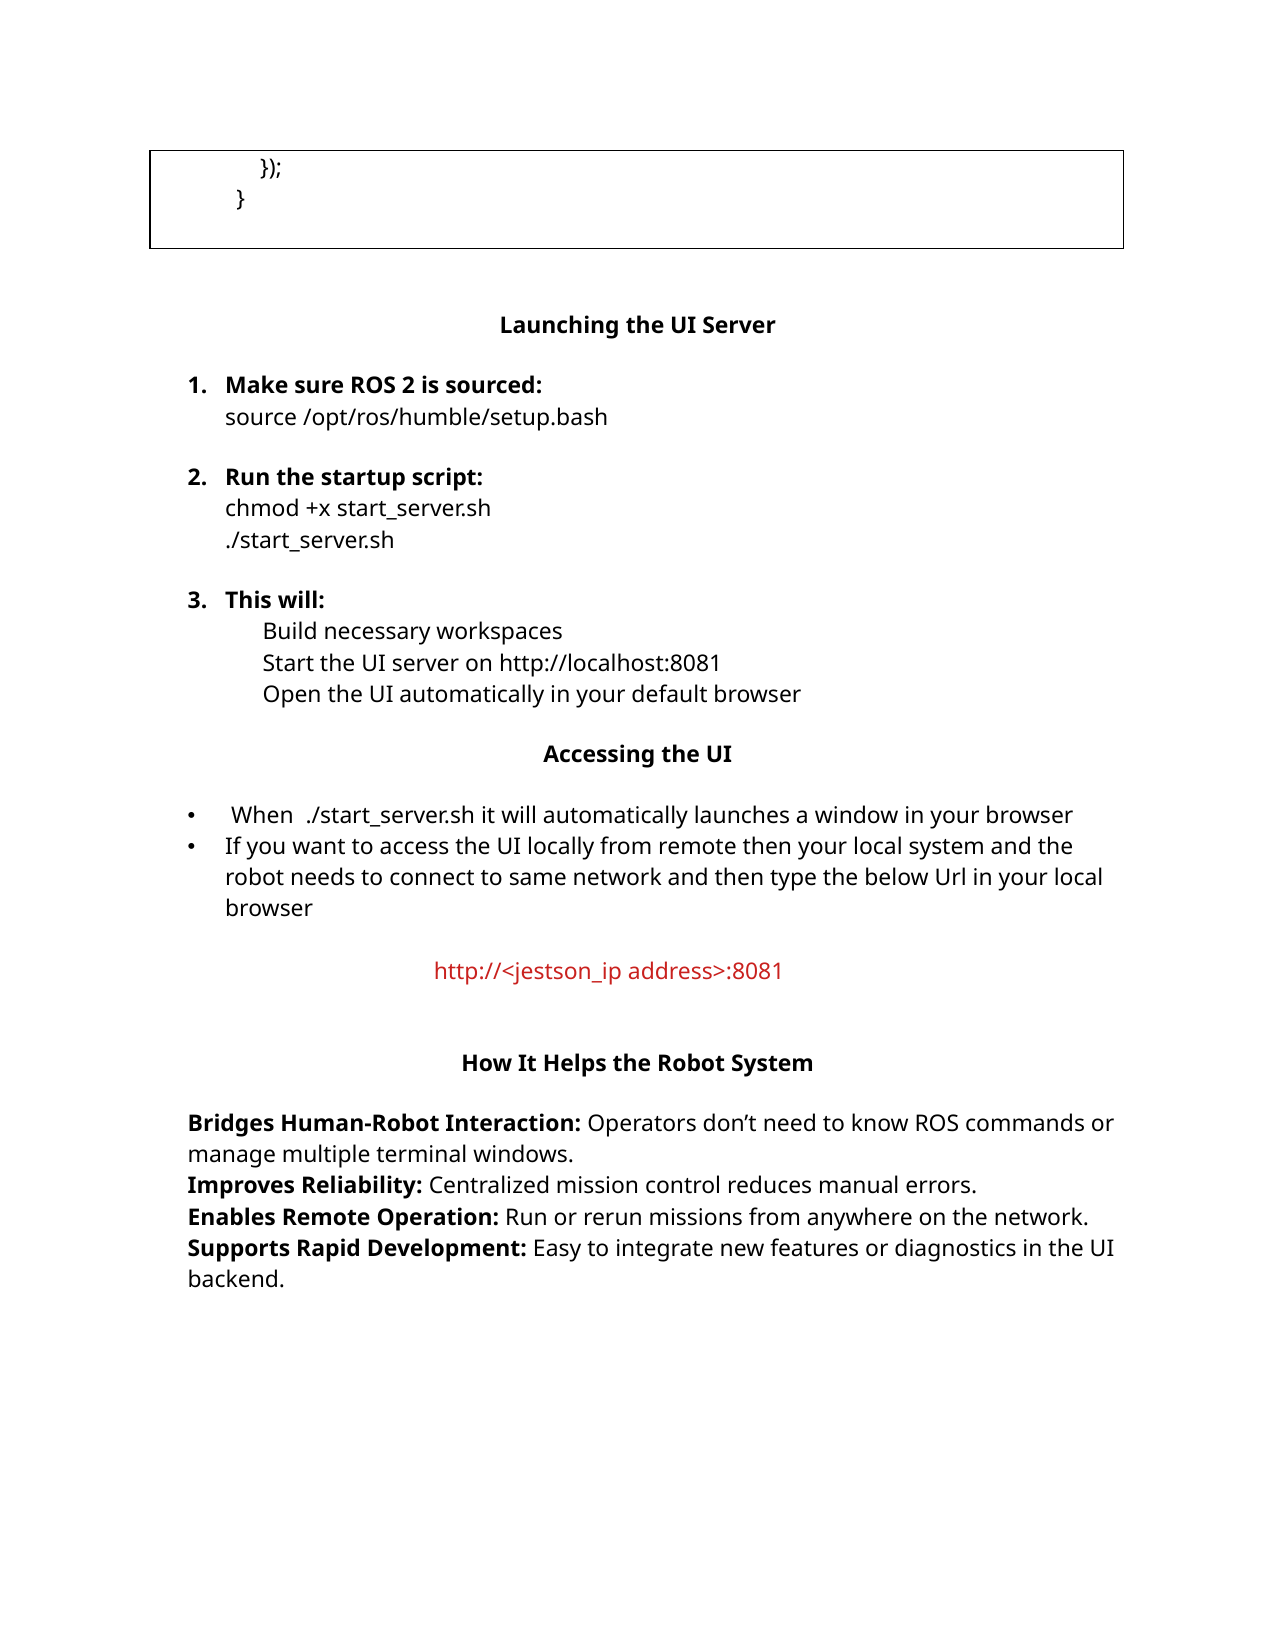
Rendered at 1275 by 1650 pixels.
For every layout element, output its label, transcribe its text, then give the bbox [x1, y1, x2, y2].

text Open the UI automatically in your default browser [262, 678, 1125, 709]
text Start the UI server on http://localhost:8081 [262, 647, 1125, 678]
subtitle Accessing the UI [150, 738, 1125, 769]
text Supports Rapid Development: Easy to integrate new features or diagnostics in the UI backend. [187, 1232, 1125, 1294]
text chmod +x start_server.sh [225, 492, 1125, 524]
list This will: [187, 584, 1125, 615]
list Make sure ROS 2 is sourced: [187, 369, 1125, 401]
text Build necessary workspaces [262, 615, 1125, 647]
list http://<jestson_ip address>:8081 [187, 955, 1125, 986]
subtitle Launching the UI Server [150, 309, 1125, 340]
text Bridges Human-Robot Interaction: Operators don’t need to know ROS commands or manage multiple terminal windows. [187, 1107, 1125, 1169]
list When ./start_server.sh it will automatically launches a window in your browser [187, 799, 1125, 830]
text Improves Reliability: Centralized mission control reduces manual errors. [187, 1169, 1125, 1201]
table_header }); } [151, 151, 1123, 248]
subtitle How It Helps the Robot System [150, 1047, 1125, 1078]
text Enables Remote Operation: Run or rerun missions from anywhere on the network. [187, 1201, 1125, 1232]
list If you want to access the UI locally from remote then your local system and the robot needs to connect to same network and then type the below Url in your local browser [187, 830, 1125, 924]
text ./start_server.sh [225, 524, 1125, 555]
list Run the startup script: [187, 461, 1125, 492]
text source /opt/ros/humble/setup.bash [225, 401, 1125, 432]
